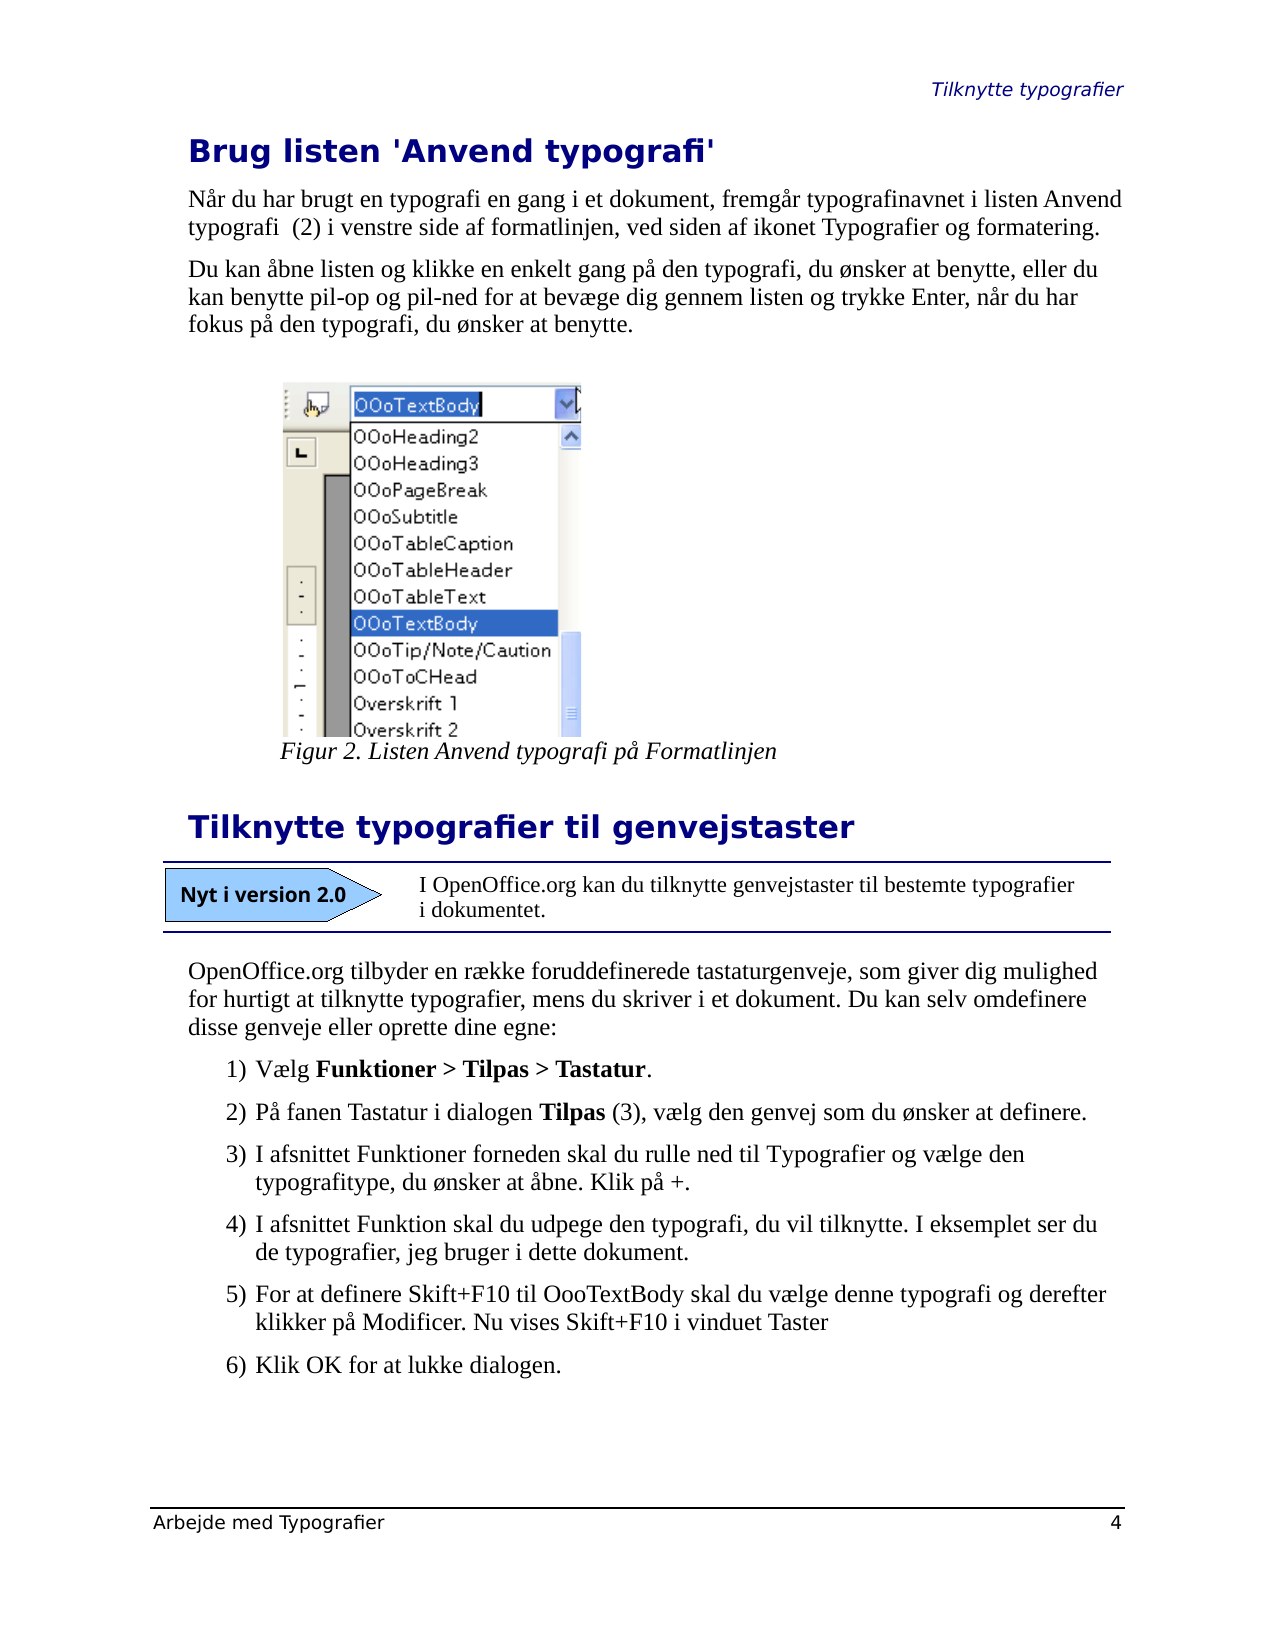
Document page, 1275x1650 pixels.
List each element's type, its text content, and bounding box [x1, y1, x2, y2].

text OpenOffice.org tilbyder en række foruddefinerede tastaturgenveje, som giver dig mulighed for hurtigt at tilknytte typografier, mens du skriver i et dokument. Du kan selv omdefinere disse genveje eller oprette dine egne: [188, 957, 1125, 1040]
list For at definere Skift+F10 til OooTextBody skal du vælge denne typografi og derefter klikker på Modificer. Nu vises Skift+F10 i vinduet Taster [226, 1281, 1125, 1336]
picture [282, 382, 582, 737]
subtitle Brug listen 'Anvend typografi' [188, 134, 1125, 170]
text Du kan åbne listen og klikke en enkelt gang på den typografi, du ønsker at benytte, eller du kan benytte pil-op og pil-ned for at bevæge dig gennem listen og trykke Enter, når du har fokus på den typografi, du ønsker at benytte. [188, 255, 1125, 338]
list På fanen Tastatur i dialogen Tilpas (Figur 3), vælg den genvej som du ønsker at definere. [226, 1098, 1125, 1125]
list I afsnittet Funktion skal du udpege den typografi, du vil tilknytte. I eksemplet ser du de typografier, jeg bruger i dette dokument. [226, 1210, 1125, 1266]
list I afsnittet Funktioner forneden skal du rulle ned til Typografier og vælge den typografitype, du ønsker at åbne. Klik på +. [226, 1140, 1125, 1196]
list Klik OK for at lukke dialogen. [226, 1351, 1125, 1378]
table_header I OpenOffice.org kan du tilknytte genvejstaster til bestemte typografier i dokumentet. [395, 863, 1111, 931]
text Når du har brugt en typografi en gang i et dokument, fremgår typografinavnet i listen Anvend typografi (Figur 2) i venstre side af formatlinjen, ved siden af ikonet Typografier og formatering. [188, 185, 1125, 240]
table_header [163, 863, 395, 931]
subtitle Tilknytte typografier til genvejstaster [188, 809, 1125, 846]
text Figur 2. Listen Anvend typografi på Formatlinjen [280, 396, 1125, 765]
list Vælg Funktioner > Tilpas > Tastatur. [226, 1055, 1125, 1083]
